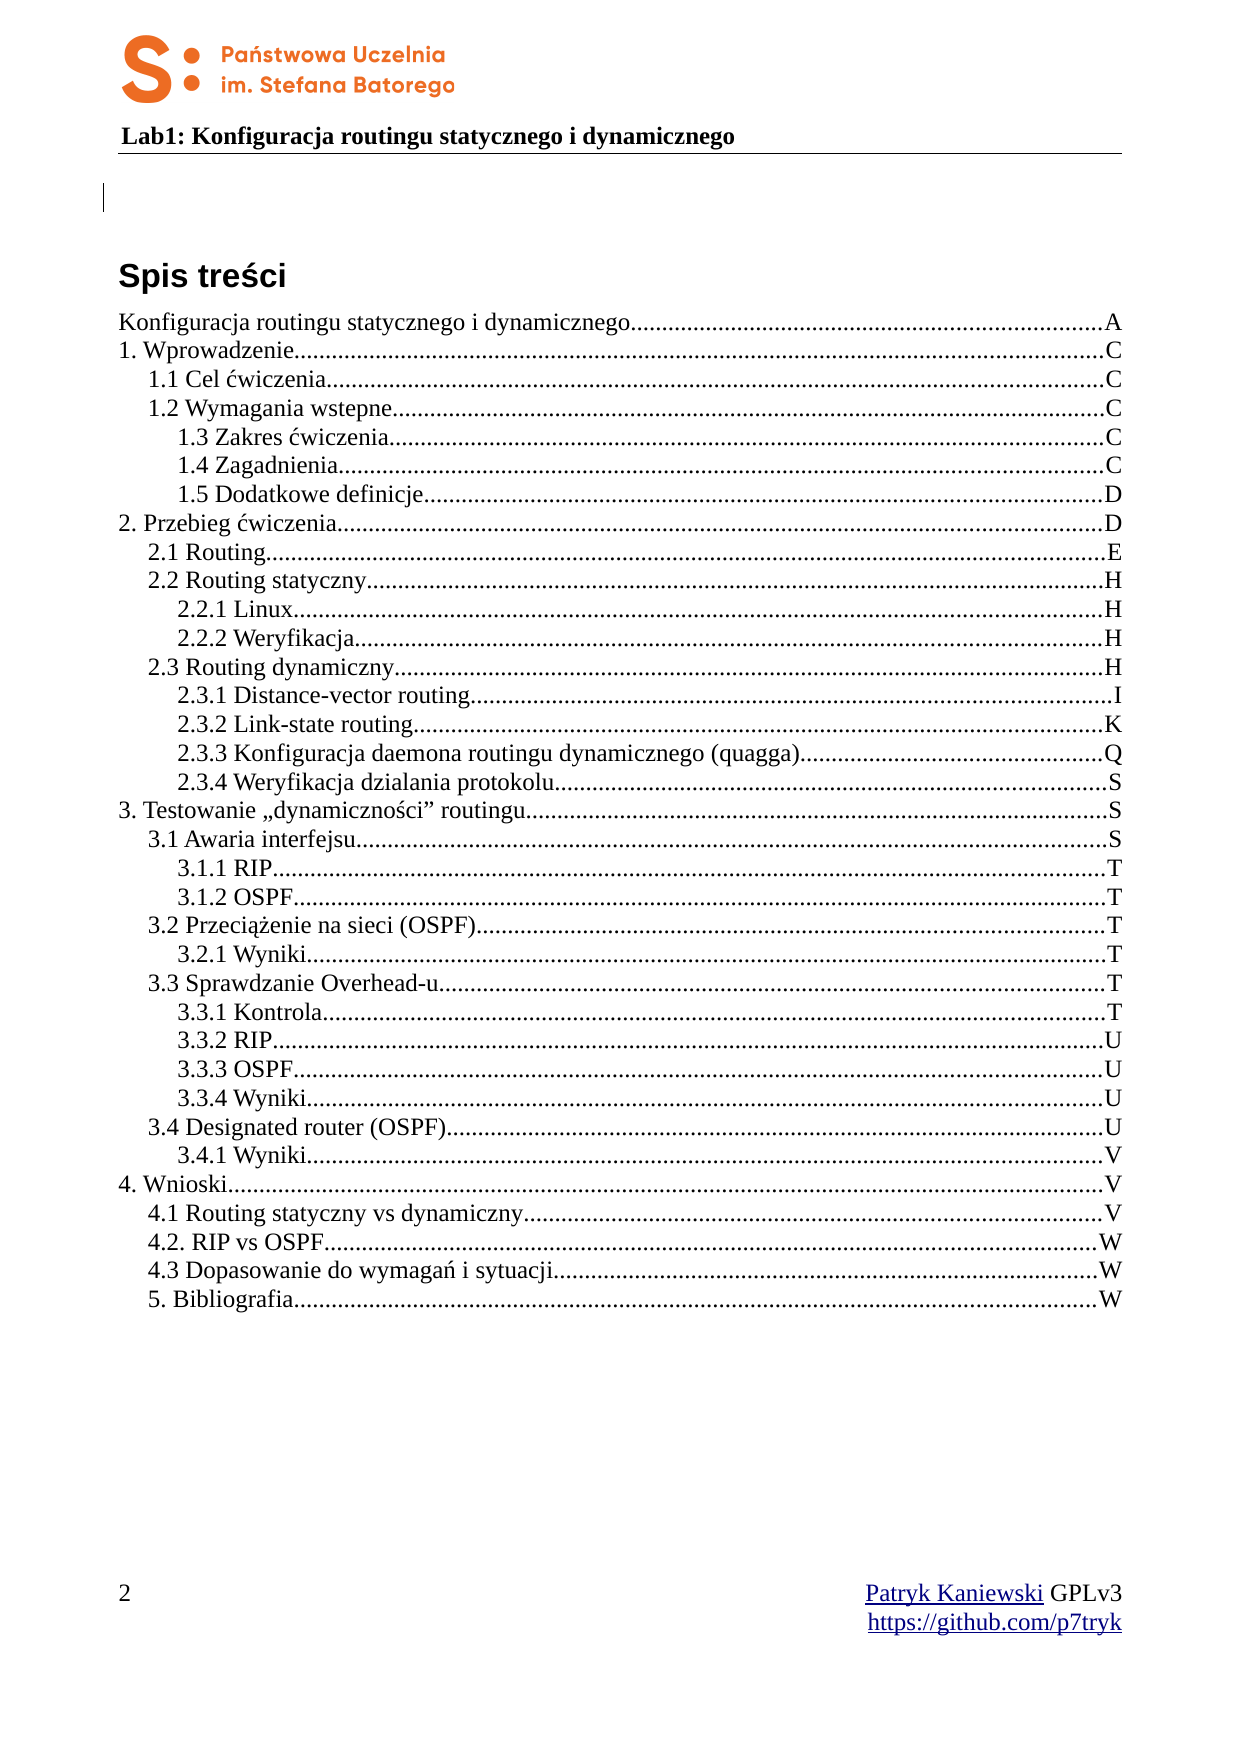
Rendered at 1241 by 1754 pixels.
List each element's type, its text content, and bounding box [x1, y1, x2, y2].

text 3.3.3 OSPF U [177, 1054, 1122, 1083]
text 4.1 Routing statyczny vs dynamiczny V [148, 1198, 1122, 1227]
text 2.3.2 Link-state routing K [177, 709, 1122, 738]
text 1.4 Zagadnienia C [177, 450, 1122, 479]
text 3.1.1 RIP T [177, 853, 1122, 882]
text 2.3 Routing dynamiczny H [148, 652, 1122, 680]
text 1.5 Dodatkowe definicje D [177, 479, 1122, 508]
text 2.1 Routing E [148, 537, 1122, 565]
text 3.4.1 Wyniki V [177, 1140, 1122, 1169]
text 3.1 Awaria interfejsu S [148, 824, 1122, 853]
text 2.2 Routing statyczny H [148, 565, 1122, 594]
text 1.3 Zakres ćwiczenia C [177, 422, 1122, 450]
text Konfiguracja routingu statycznego i dynamicznego A [118, 307, 1122, 335]
text 1.2 Wymagania wstepne C [148, 393, 1122, 422]
text 1.1 Cel ćwiczenia C [148, 364, 1122, 393]
text 3. Testowanie „dynamiczności” routingu S [118, 795, 1122, 824]
text 3.3 Sprawdzanie Overhead-u T [148, 968, 1122, 997]
text 3.2.1 Wyniki T [177, 939, 1122, 968]
text 3.2 Przeciążenie na sieci (OSPF) T [148, 910, 1122, 939]
text 2. Przebieg ćwiczenia D [118, 508, 1122, 537]
text 5. Bibliografia W [148, 1284, 1122, 1313]
text 2.2.2 Weryfikacja H [177, 623, 1122, 652]
picture [121, 35, 455, 103]
text 3.3.2 RIP U [177, 1025, 1122, 1054]
subtitle Spis treści [118, 256, 1122, 294]
text 3.3.4 Wyniki U [177, 1083, 1122, 1112]
text 2.2.1 Linux H [177, 594, 1122, 623]
text 2.3.3 Konfiguracja daemona routingu dynamicznego (quagga) Q [177, 738, 1122, 767]
text 4. Wnioski V [118, 1169, 1122, 1198]
text 4.3 Dopasowanie do wymagań i sytuacji W [148, 1255, 1122, 1284]
text 2.3.4 Weryfikacja dzialania protokolu S [177, 767, 1122, 795]
text 3.1.2 OSPF T [177, 882, 1122, 910]
text 3.3.1 Kontrola T [177, 997, 1122, 1025]
text 2.3.1 Distance-vector routing I [177, 680, 1122, 709]
text 3.4 Designated router (OSPF) U [148, 1112, 1122, 1140]
text 1. Wprowadzenie C [118, 335, 1122, 364]
text 4.2. RIP vs OSPF W [148, 1227, 1122, 1255]
